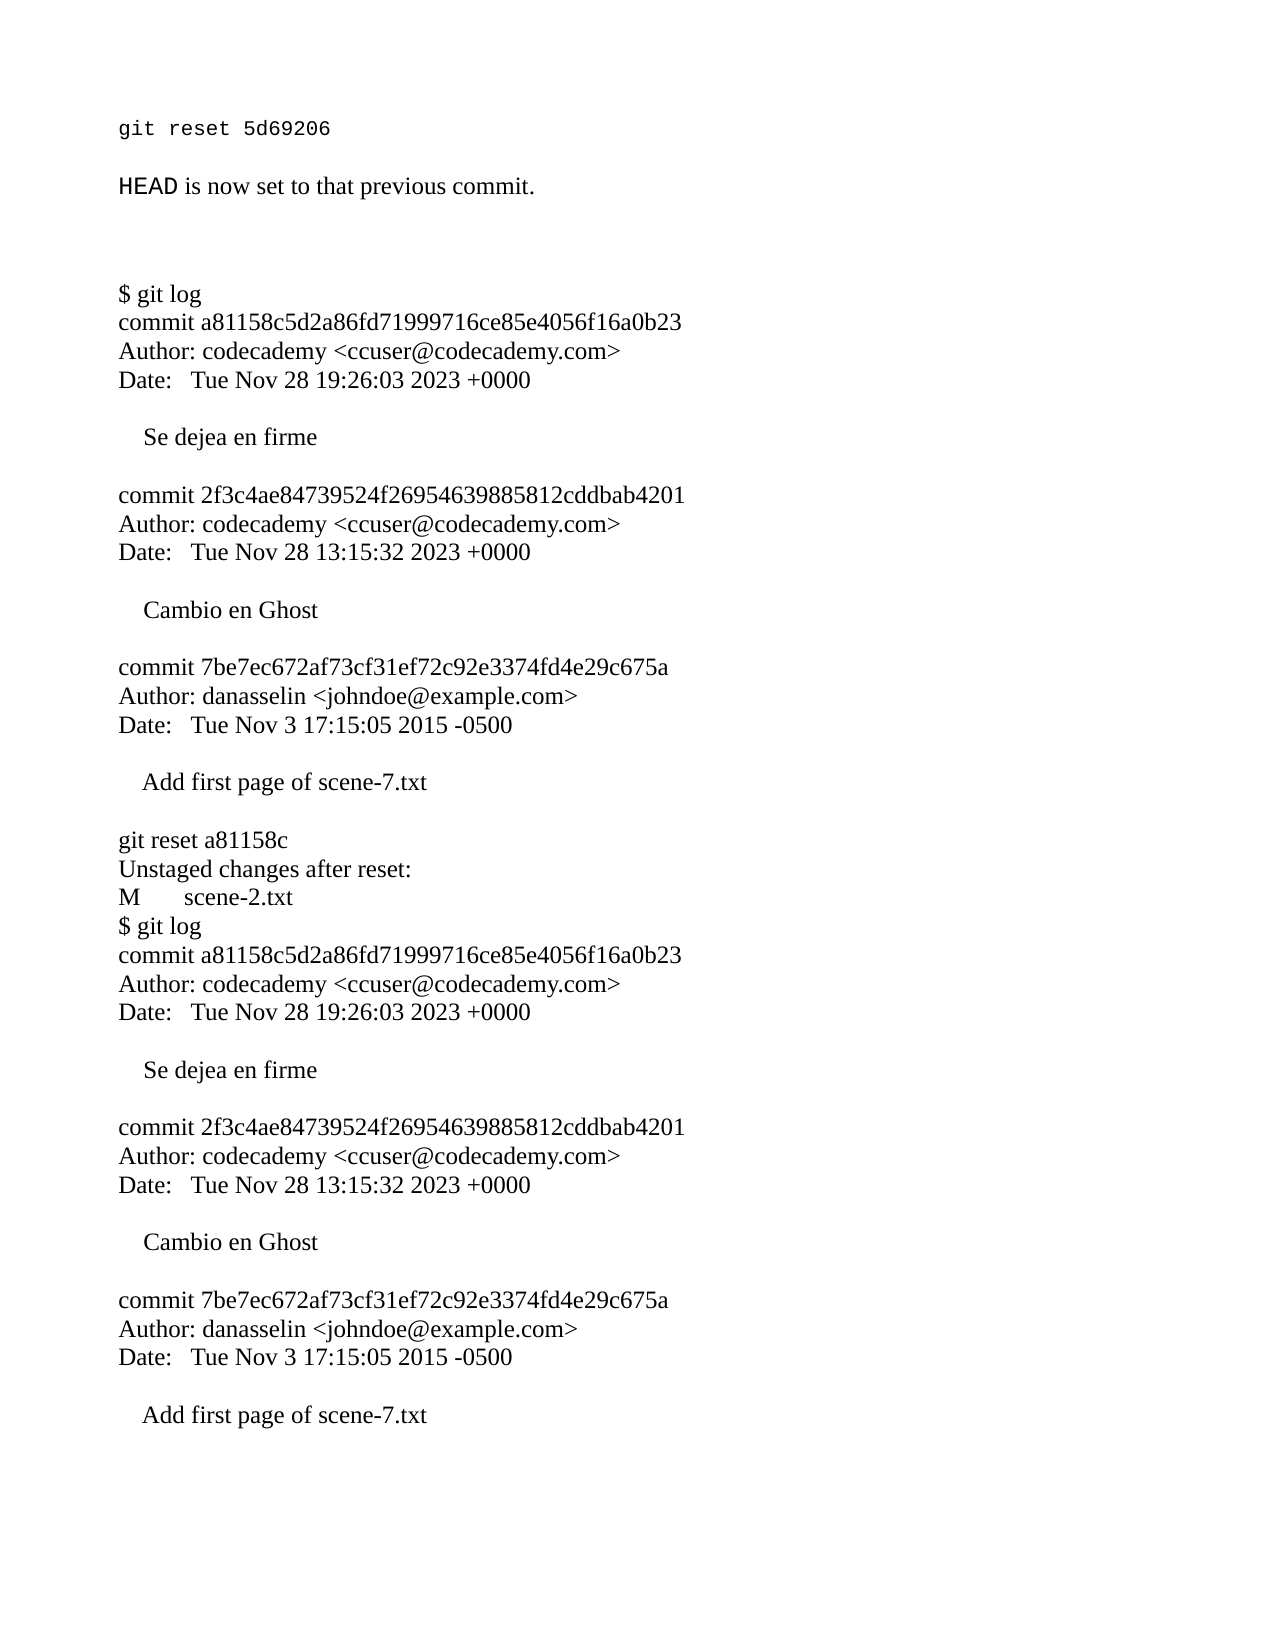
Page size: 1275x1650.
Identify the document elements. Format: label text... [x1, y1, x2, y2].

text Author: danasselin <johndoe@example.com> [118, 681, 1157, 710]
text Author: codecademy <ccuser@codecademy.com> [118, 509, 1157, 537]
text Author: danasselin <johndoe@example.com> [118, 1314, 1157, 1342]
text Author: codecademy <ccuser@codecademy.com> [118, 969, 1157, 997]
text M scene-2.txt [118, 882, 1157, 911]
text git reset 5d69206 [118, 118, 1157, 142]
text Add first page of scene-7.txt [118, 767, 1157, 796]
text Unstaged changes after reset: [118, 854, 1157, 882]
text commit 2f3c4ae84739524f26954639885812cddbab4201 [118, 1112, 1157, 1141]
text Se dejea en firme [118, 1055, 1157, 1084]
text Cambio en Ghost [118, 1227, 1157, 1256]
text Date: Tue Nov 28 19:26:03 2023 +0000 [118, 365, 1157, 394]
text commit a81158c5d2a86fd71999716ce85e4056f16a0b23 [118, 940, 1157, 969]
text Author: codecademy <ccuser@codecademy.com> [118, 336, 1157, 365]
text $ git log [118, 279, 1157, 307]
text Author: codecademy <ccuser@codecademy.com> [118, 1141, 1157, 1170]
text $ git log [118, 911, 1157, 940]
text git reset a81158c [118, 825, 1157, 854]
text Date: Tue Nov 3 17:15:05 2015 -0500 [118, 710, 1157, 739]
text Date: Tue Nov 3 17:15:05 2015 -0500 [118, 1342, 1157, 1371]
text Cambio en Ghost [118, 595, 1157, 624]
text commit 7be7ec672af73cf31ef72c92e3374fd4e29c675a [118, 1285, 1157, 1314]
text commit a81158c5d2a86fd71999716ce85e4056f16a0b23 [118, 307, 1157, 336]
text Date: Tue Nov 28 19:26:03 2023 +0000 [118, 997, 1157, 1026]
text Se dejea en firme [118, 422, 1157, 451]
text HEAD is now set to that previous commit. [118, 171, 1157, 202]
text Add first page of scene-7.txt [118, 1400, 1157, 1429]
text Date: Tue Nov 28 13:15:32 2023 +0000 [118, 1170, 1157, 1199]
text commit 7be7ec672af73cf31ef72c92e3374fd4e29c675a [118, 652, 1157, 681]
text commit 2f3c4ae84739524f26954639885812cddbab4201 [118, 480, 1157, 509]
text Date: Tue Nov 28 13:15:32 2023 +0000 [118, 537, 1157, 566]
